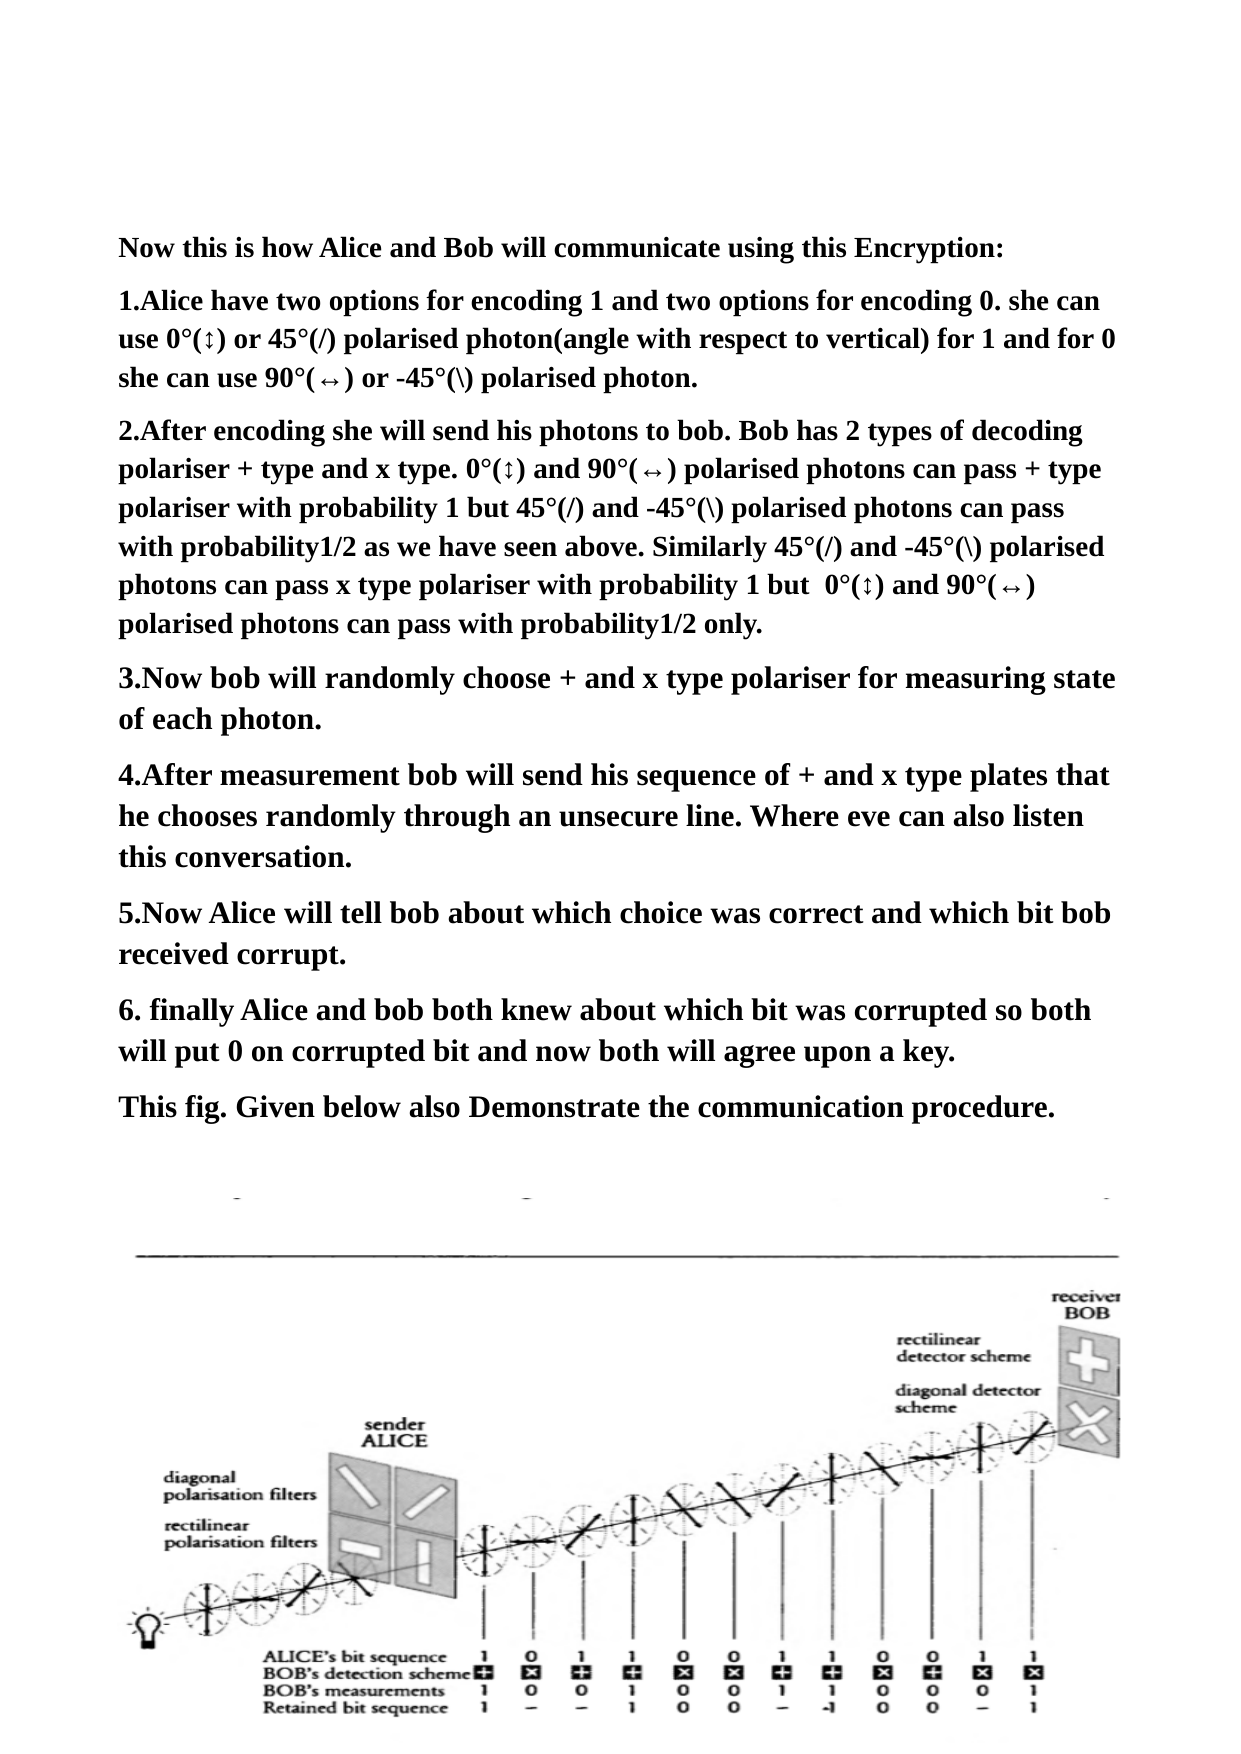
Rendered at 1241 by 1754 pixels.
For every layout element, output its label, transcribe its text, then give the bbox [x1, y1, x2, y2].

text Now this is how Alice and Bob will communicate using this Encryption: [118, 230, 1122, 263]
text 6. finally Alice and bob both knew about which bit was corrupted so both will put 0 on corrupted bit and now both will agree upon a key. [118, 991, 1122, 1069]
text 2.After encoding she will send his photons to bob. Bob has 2 types of decoding polariser + type and x type. 0°(↕) and 90°(↔) polarised photons can pass + type polariser with probability 1 but 45°(/) and -45°(\) polarised photons can pass with probability1/2 as we have seen above. Similarly 45°(/) and -45°(\) polarised photons can pass x type polariser with probability 1 but 0°(↕) and 90°(↔) polarised photons can pass with probability1/2 only. [118, 413, 1122, 639]
picture [116, 1198, 1121, 1743]
text 4.After measurement bob will send his sequence of + and x type plates that he chooses randomly through an unsecure line. Where eve can also listen this conversation. [118, 756, 1122, 874]
text 3.Now bob will randomly choose + and x type polariser for measuring state of each photon. [118, 659, 1122, 736]
text This fig. Given below also Demonstrate the communication procedure. [118, 1088, 1122, 1124]
text 5.Now Alice will tell bob about which choice was correct and which bit bob received corrupt. [118, 894, 1122, 972]
text 1.Alice have two options for encoding 1 and two options for encoding 0. she can use 0°(↕) or 45°(/) polarised photon(angle with respect to vertical) for 1 and for 0 she can use 90°(↔) or -45°(\) polarised photon. [118, 283, 1122, 393]
